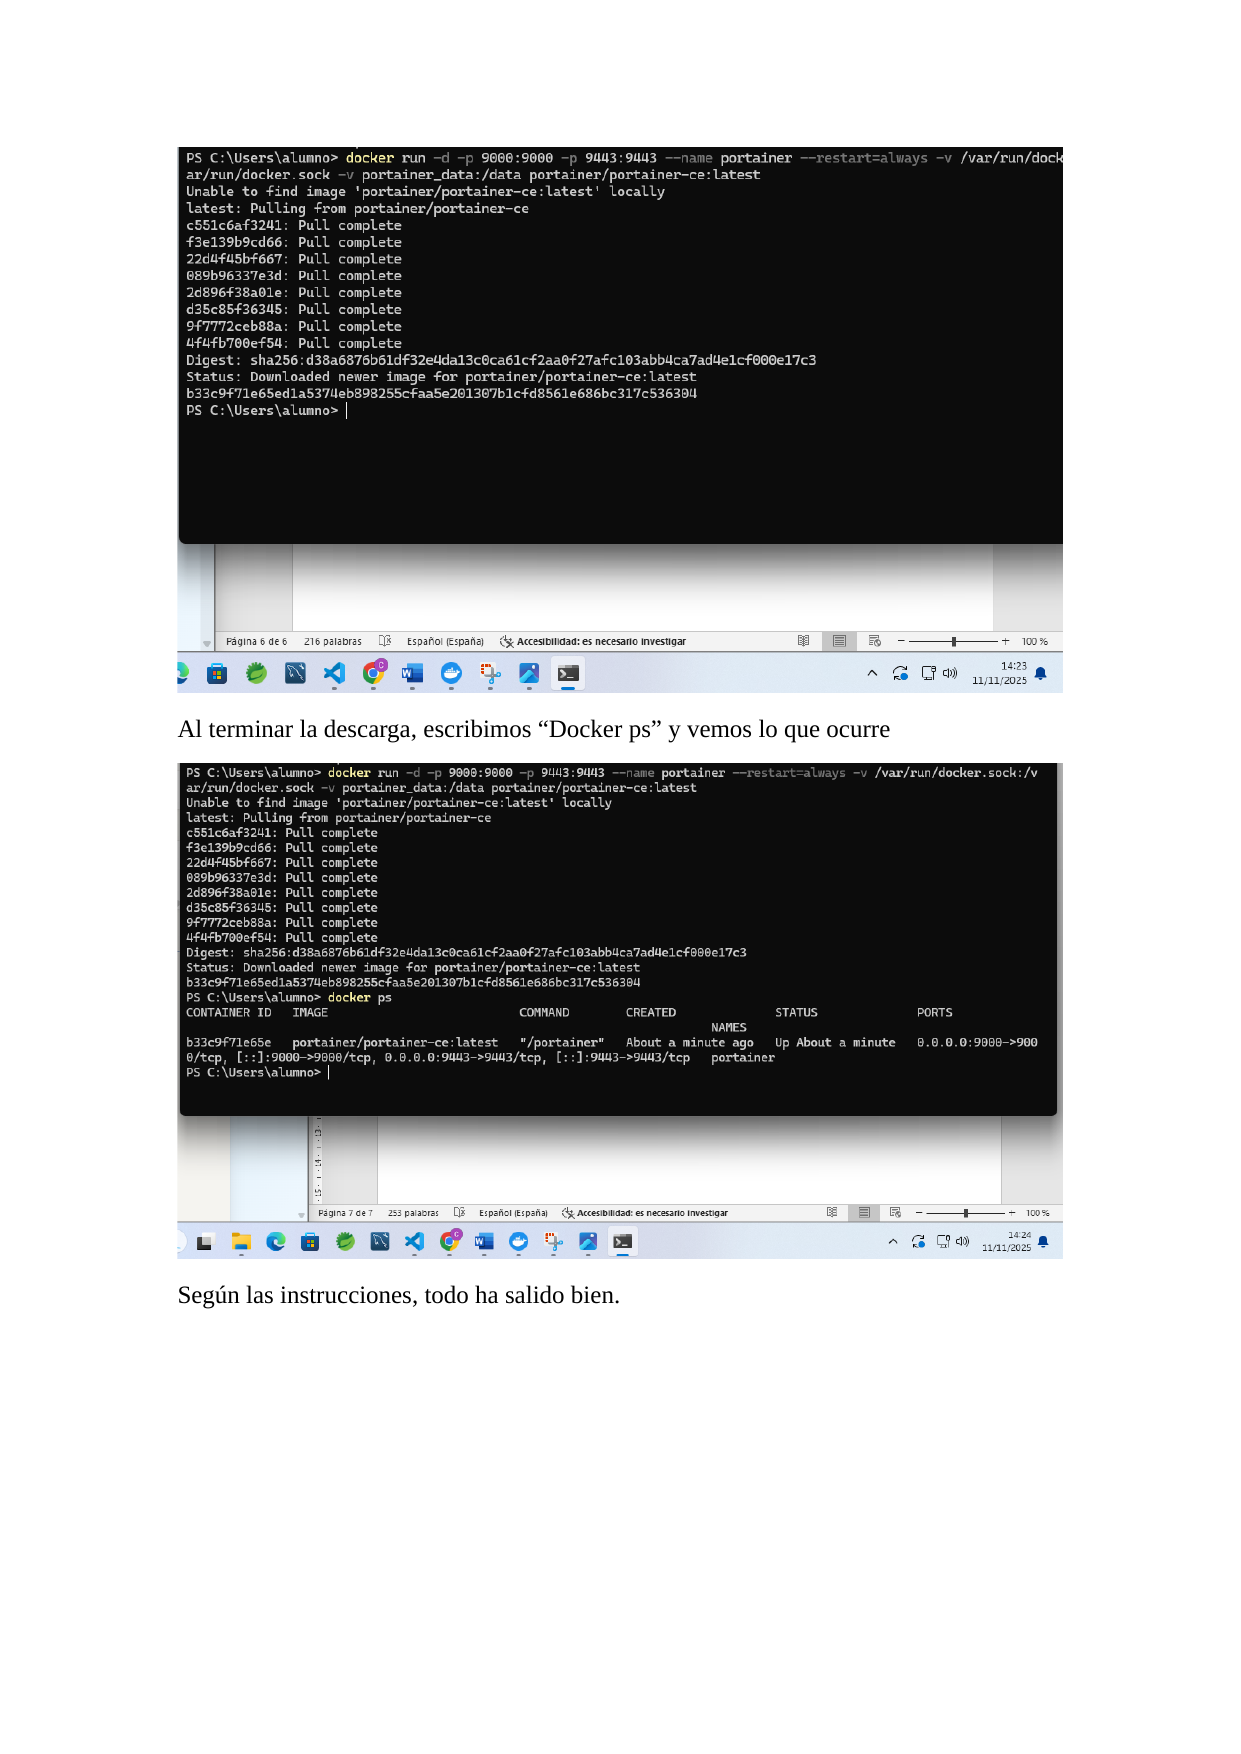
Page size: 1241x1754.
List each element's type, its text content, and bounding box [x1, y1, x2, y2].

text Según las instrucciones, todo ha salido bien. [177, 1280, 1063, 1309]
text Al terminar la descarga, escribimos “Docker ps” y vemos lo que ocurre [177, 714, 1063, 743]
